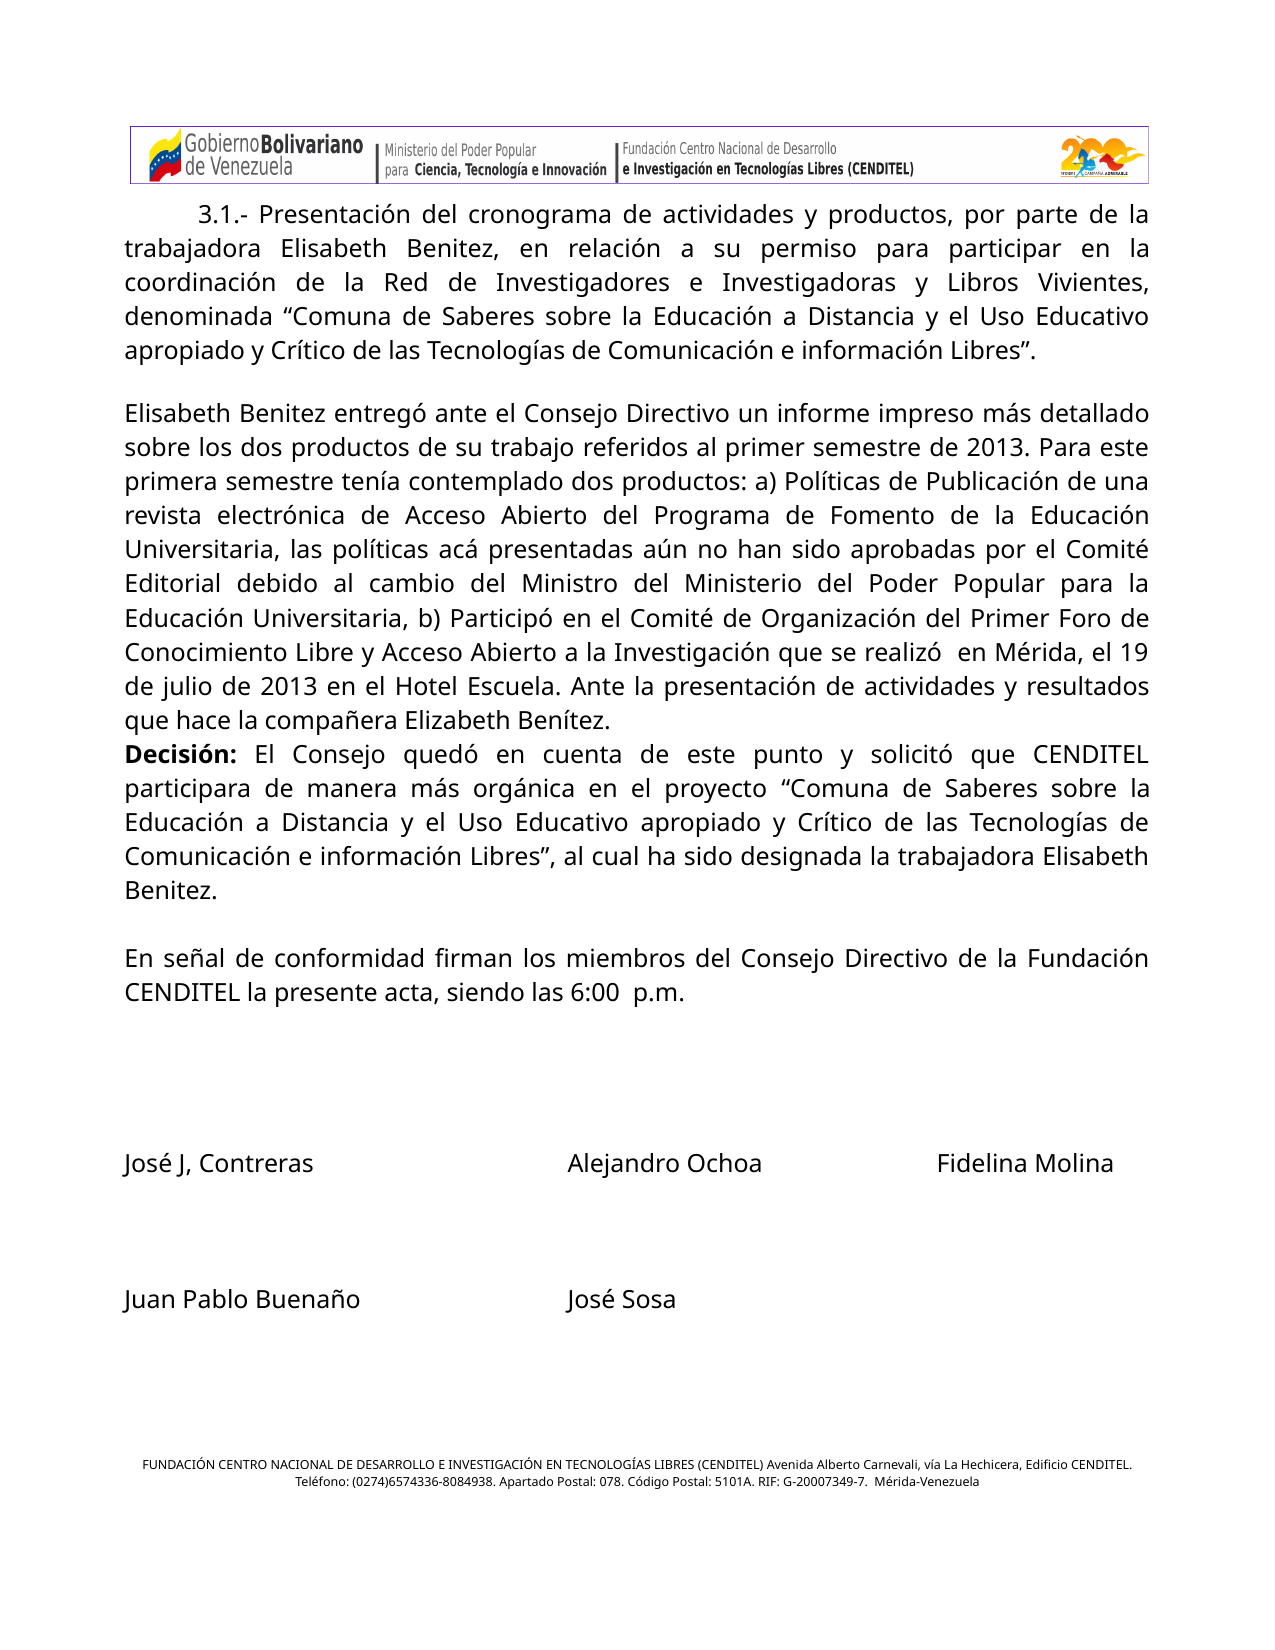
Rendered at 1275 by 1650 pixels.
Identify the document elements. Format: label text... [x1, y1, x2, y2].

text Juan Pablo Buenaño José Sosa [124, 1281, 1151, 1316]
text Elisabeth Benitez entregó ante el Consejo Directivo un informe impreso más detallado sobre los dos productos de su trabajo referidos al primer semestre de 2013. Para este primera semestre tenía contemplado dos productos: a) Políticas de Publicación de una revista electrónica de Acceso Abierto del Programa de Fomento de la Educación Universitaria, las políticas acá presentadas aún no han sido aprobadas por el Comité Editorial debido al cambio del Ministro del Ministerio del Poder Popular para la Educación Universitaria, b) Participó en el Comité de Organización del Primer Foro de Conocimiento Libre y Acceso Abierto a la Investigación que se realizó en Mérida, el 19 de julio de 2013 en el Hotel Escuela. Ante la presentación de actividades y resultados que hace la compañera Elizabeth Benítez. [124, 396, 1151, 736]
text En señal de conformidad firman los miembros del Consejo Directivo de la Fundación CENDITEL la presente acta, siendo las 6:00 p.m. [124, 941, 1151, 1009]
text José J, Contreras Alejandro Ochoa Fidelina Molina [124, 1145, 1151, 1179]
text 3.1.- Presentación del cronograma de actividades y productos, por parte de la trabajadora Elisabeth Benitez, en relación a su permiso para participar en la coordinación de la Red de Investigadores e Investigadoras y Libros Vivientes, denominada “Comuna de Saberes sobre la Educación a Distancia y el Uso Educativo apropiado y Crítico de las Tecnologías de Comunicación e información Libres”. [124, 197, 1151, 367]
picture [130, 126, 1149, 184]
text Decisión: El Consejo quedó en cuenta de este punto y solicitó que CENDITEL participara de manera más orgánica en el proyecto “Comuna de Saberes sobre la Educación a Distancia y el Uso Educativo apropiado y Crítico de las Tecnologías de Comunicación e información Libres”, al cual ha sido designada la trabajadora Elisabeth Benitez. [124, 736, 1151, 907]
